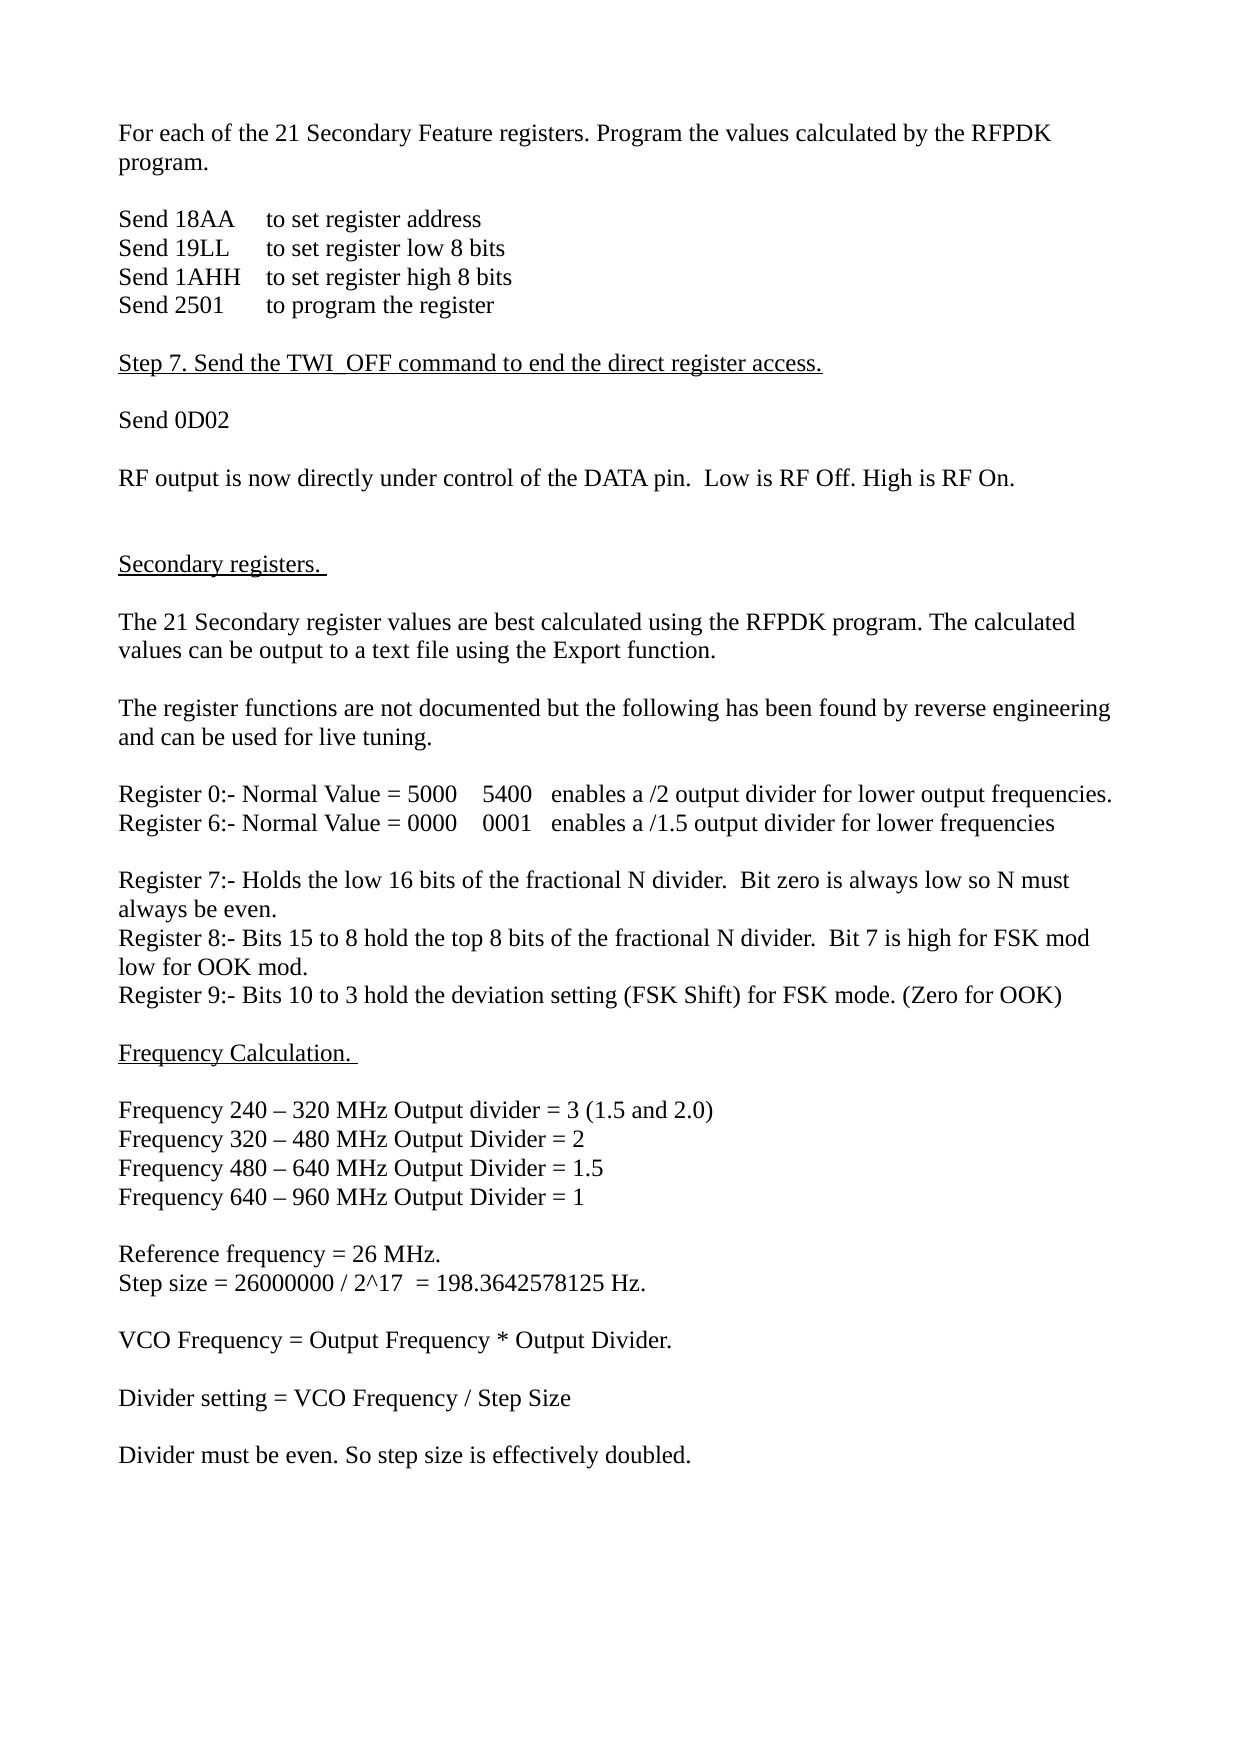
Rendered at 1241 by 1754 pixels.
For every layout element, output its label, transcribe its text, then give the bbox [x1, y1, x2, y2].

text Send 18AA to set register address [118, 204, 1122, 233]
text RF output is now directly under control of the DATA pin. Low is RF Off. High is RF On. [118, 463, 1122, 492]
text For each of the 21 Secondary Feature registers. Program the values calculated by the RFPDK program. [118, 118, 1122, 176]
text Reference frequency = 26 MHz. [118, 1239, 1122, 1268]
text Secondary registers. [118, 549, 1122, 578]
text Register 8:- Bits 15 to 8 hold the top 8 bits of the fractional N divider. Bit 7 is high for FSK mod low for OOK mod. [118, 923, 1122, 981]
text Send 2501 to program the register [118, 291, 1122, 319]
text Frequency 320 – 480 MHz Output Divider = 2 [118, 1124, 1122, 1153]
text Step 7. Send the TWI_OFF command to end the direct register access. [118, 348, 1122, 377]
text Step size = 26000000 / 2^17 = 198.3642578125 Hz. [118, 1268, 1122, 1297]
text Frequency 480 – 640 MHz Output Divider = 1.5 [118, 1153, 1122, 1182]
text The register functions are not documented but the following has been found by reverse engineering and can be used for live tuning. [118, 693, 1122, 751]
text Send 0D02 [118, 406, 1122, 434]
text Register 7:- Holds the low 16 bits of the fractional N divider. Bit zero is always low so N must always be even. [118, 866, 1122, 923]
text Frequency Calculation. [118, 1038, 1122, 1067]
text Register 9:- Bits 10 to 3 hold the deviation setting (FSK Shift) for FSK mode. (Zero for OOK) [118, 981, 1122, 1009]
text Frequency 240 – 320 MHz Output divider = 3 (1.5 and 2.0) [118, 1096, 1122, 1124]
text The 21 Secondary register values are best calculated using the RFPDK program. The calculated values can be output to a text file using the Export function. [118, 607, 1122, 664]
text Divider setting = VCO Frequency / Step Size [118, 1383, 1122, 1412]
text Register 6:- Normal Value = 0000 0001 enables a /1.5 output divider for lower frequencies [118, 808, 1122, 837]
text Frequency 640 – 960 MHz Output Divider = 1 [118, 1182, 1122, 1211]
text Send 19LL to set register low 8 bits [118, 233, 1122, 262]
text Send 1AHH to set register high 8 bits [118, 262, 1122, 291]
text Register 0:- Normal Value = 5000 5400 enables a /2 output divider for lower output frequencies. [118, 779, 1122, 808]
text Divider must be even. So step size is effectively doubled. [118, 1441, 1122, 1469]
text VCO Frequency = Output Frequency * Output Divider. [118, 1326, 1122, 1354]
